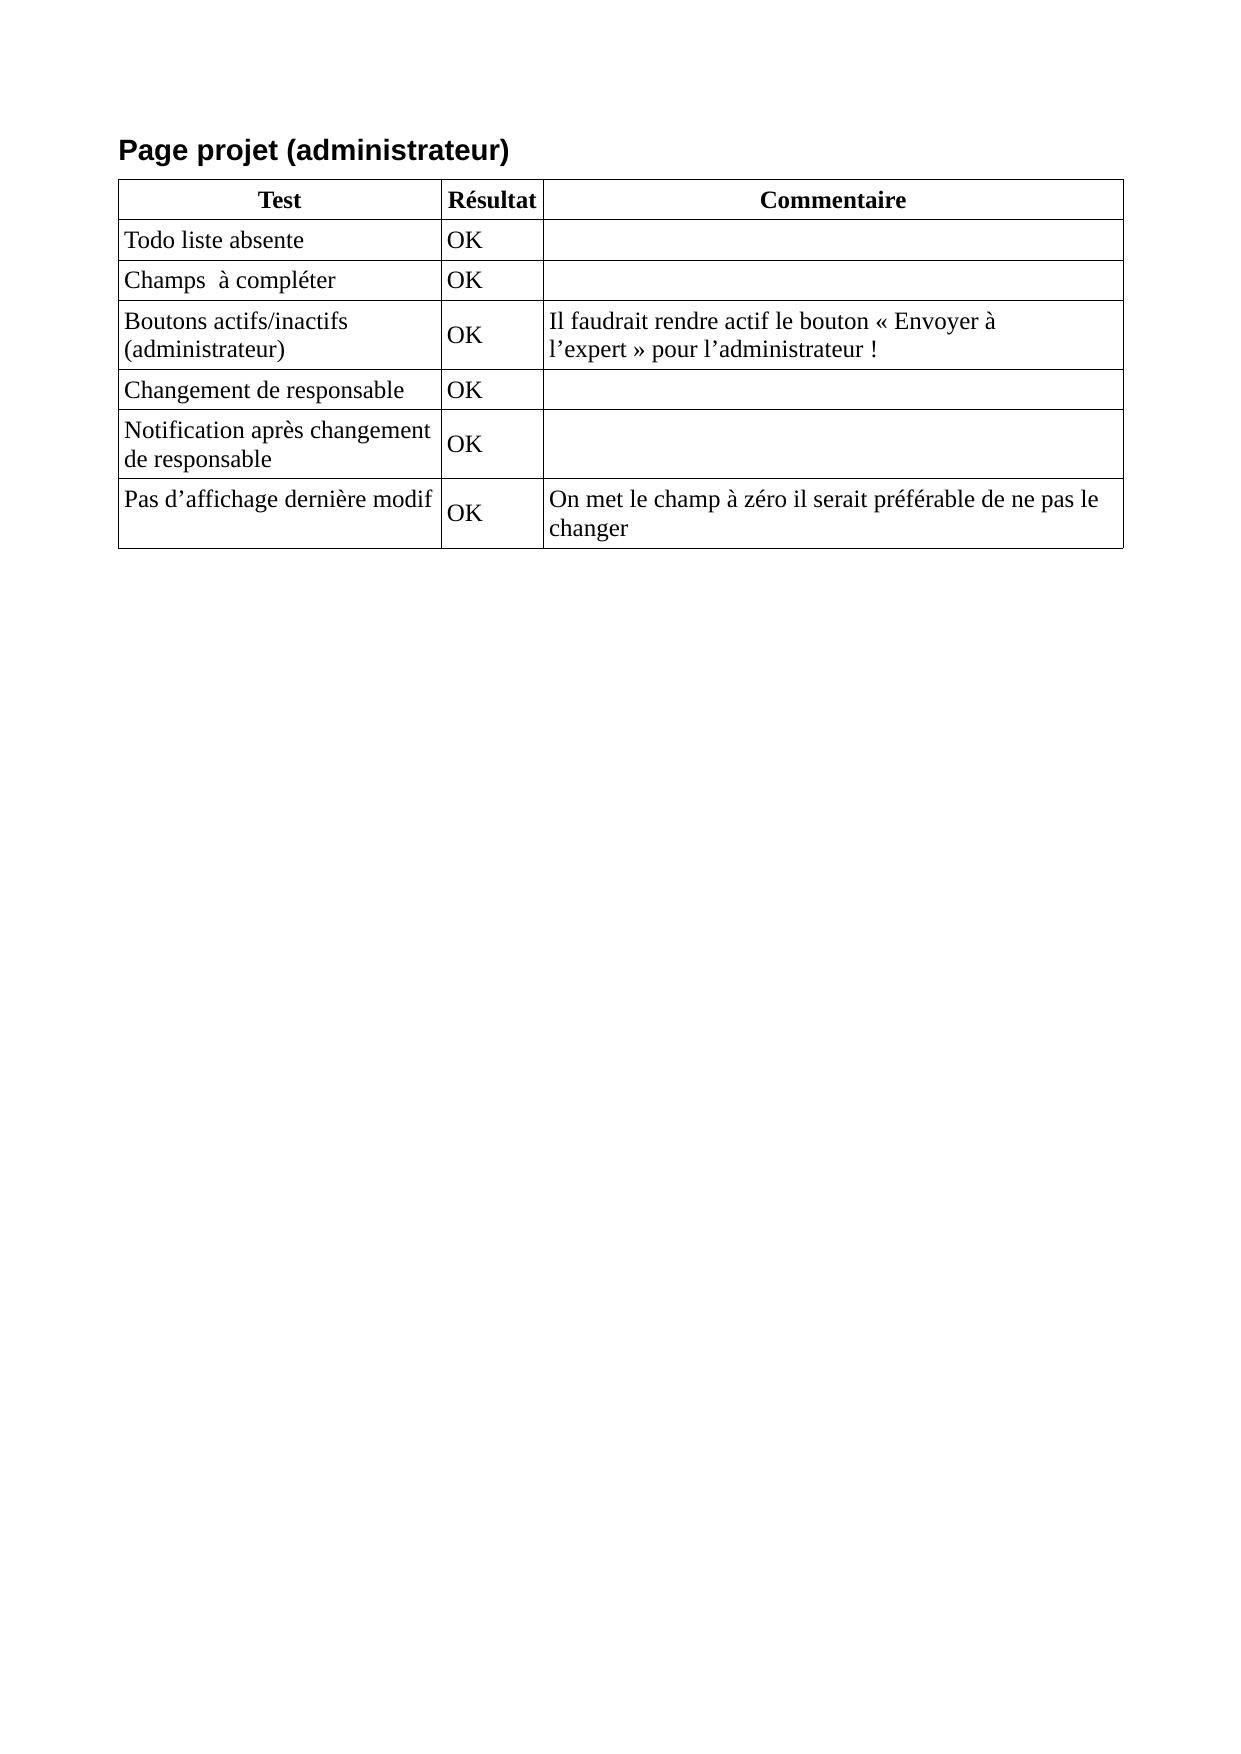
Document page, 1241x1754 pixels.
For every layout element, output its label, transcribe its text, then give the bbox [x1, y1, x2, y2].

table_cell Champs à compléter [119, 261, 441, 300]
table_cell OK [442, 370, 543, 409]
table_cell [544, 261, 1123, 300]
table_cell Il faudrait rendre actif le bouton « Envoyer à l’expert » pour l’administrateur ! [544, 301, 1123, 369]
table_cell Pas d’affichage dernière modif [119, 479, 441, 547]
subtitle Page projet (administrateur) [118, 133, 1122, 166]
table_cell [544, 410, 1123, 478]
table_cell [544, 220, 1123, 259]
table_cell OK [442, 261, 543, 300]
table_cell On met le champ à zéro il serait préférable de ne pas le changer [544, 479, 1123, 547]
table_cell OK [442, 479, 543, 547]
table_header Résultat [442, 180, 543, 219]
table_header Test [119, 180, 441, 219]
table_cell Changement de responsable [119, 370, 441, 409]
table_cell Todo liste absente [119, 220, 441, 259]
table_cell Notification après changement de responsable [119, 410, 441, 478]
table_header Commentaire [544, 180, 1123, 219]
table_cell OK [442, 410, 543, 478]
table_cell OK [442, 301, 543, 369]
table_cell [544, 370, 1123, 409]
table_cell Boutons actifs/inactifs (administrateur) [119, 301, 441, 369]
table_cell OK [442, 220, 543, 259]
